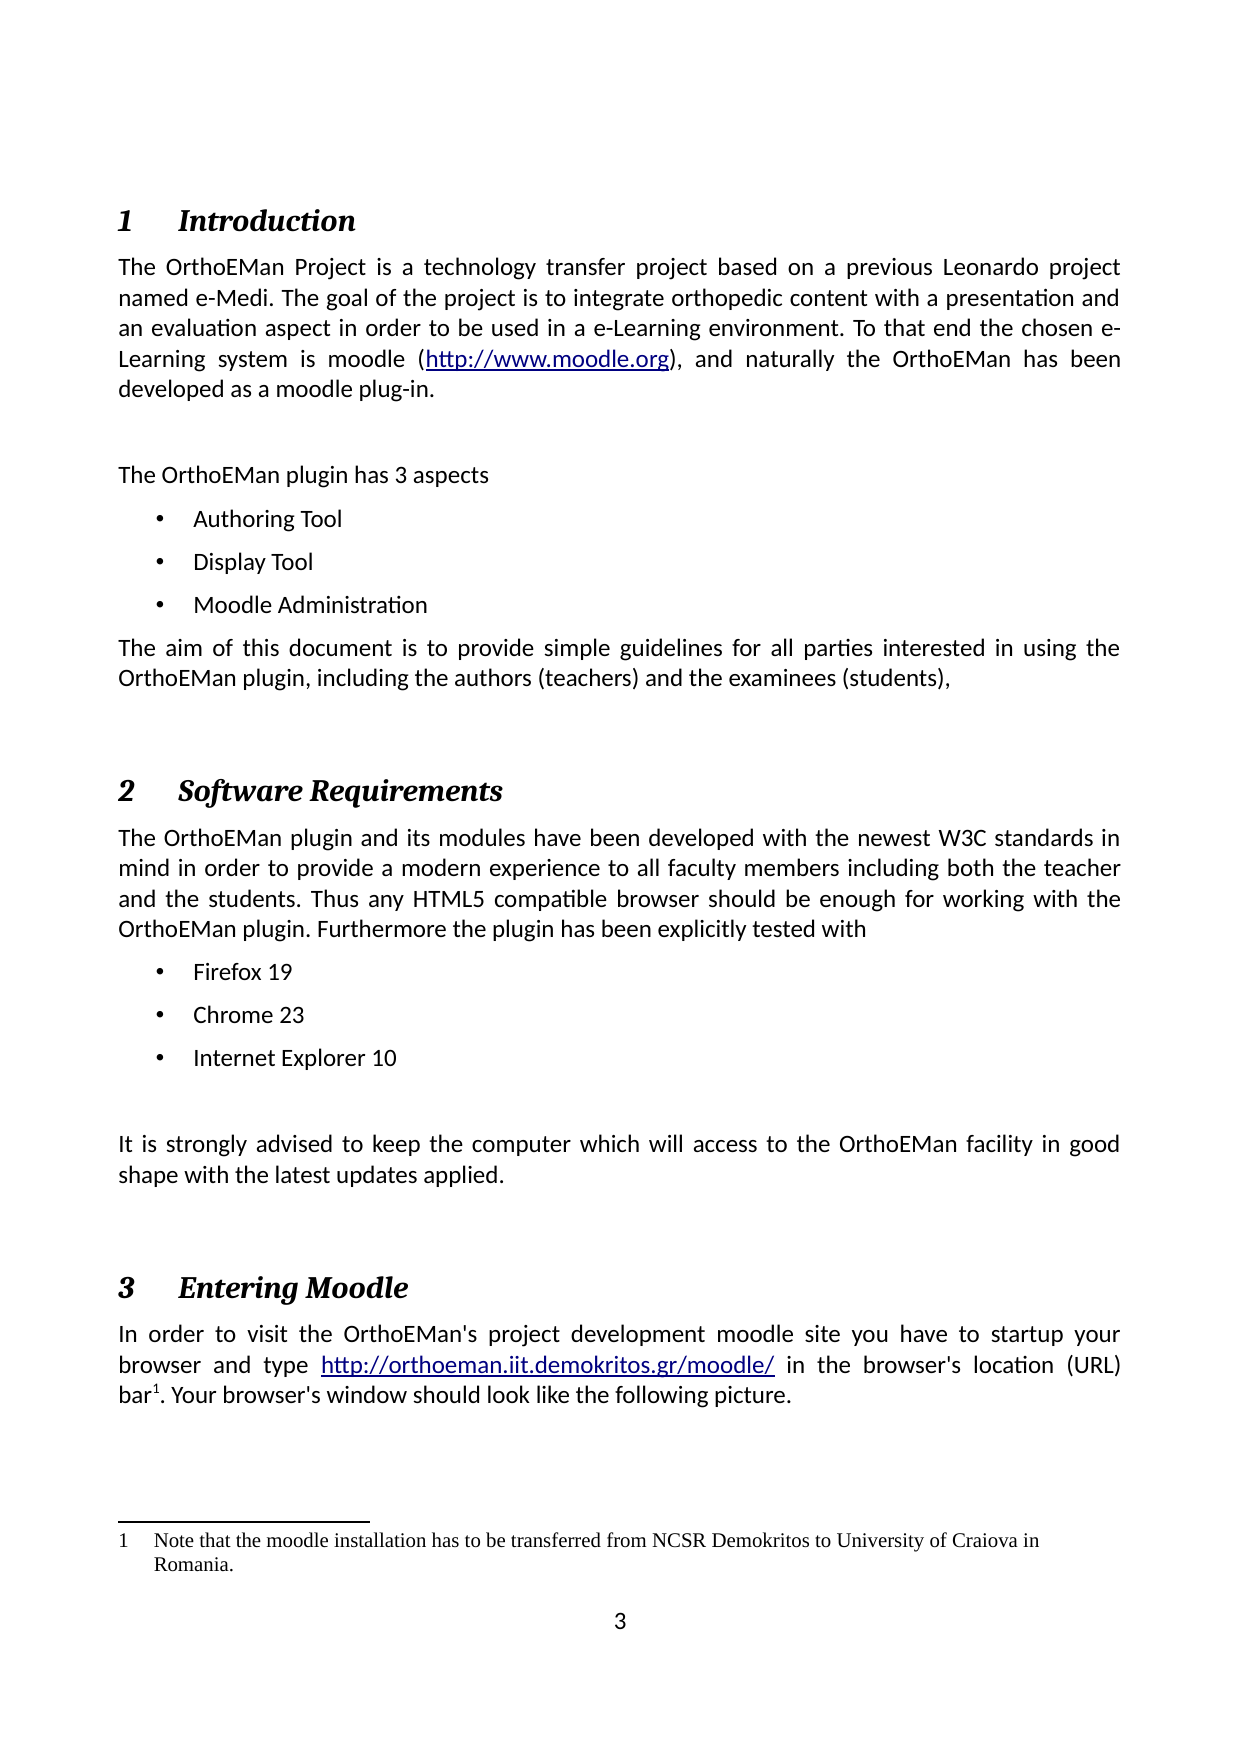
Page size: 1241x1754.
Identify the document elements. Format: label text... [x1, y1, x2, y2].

text In order to visit the OrthoEMan's project development moodle site you have to startup your browser and type http://orthoeman.iit.demokritos.gr/moodle/ in the browser's location (URL) bar. Your browser's window should look like the following picture. [118, 1318, 1122, 1410]
text The OrthoEMan Project is a technology transfer project based on a previous Leonardo project named e-Medi. The goal of the project is to integrate orthopedic content with a presentation and an evaluation aspect in order to be used in a e-Learning environment. To that end the chosen e-Learning system is moodle (http://www.moodle.org), and naturally the OrthoEMan has been developed as a moodle plug-in. [118, 252, 1122, 404]
text The OrthoEMan plugin has 3 aspects [118, 460, 1122, 490]
list Display Tool [156, 546, 1122, 576]
list Authoring Tool [156, 503, 1122, 533]
list Firefox 19 [156, 956, 1122, 987]
list Chrome 23 [156, 999, 1122, 1030]
text The OrthoEMan plugin and its modules have been developed with the newest W3C standards in mind in order to provide a modern experience to all faculty members including both the teacher and the students. Thus any HTML5 compatible browser should be enough for working with the OrthoEMan plugin. Furthermore the plugin has been explicitly tested with [118, 822, 1122, 944]
list Moodle Administration [156, 589, 1122, 619]
text It is strongly advised to keep the computer which will access to the OrthoEMan facility in good shape with the latest updates applied. [118, 1128, 1122, 1189]
text Note that the moodle installation has to be transferred from NCSR Demokritos to University of Craiova in Romania. [118, 1528, 1122, 1576]
subtitle Entering Moodle [118, 1270, 1122, 1306]
list Internet Explorer 10 [156, 1042, 1122, 1073]
subtitle Software Requirements [118, 773, 1122, 809]
text The aim of this document is to provide simple guidelines for all parties interested in using the OrthoEMan plugin, including the authors (teachers) and the examinees (students), [118, 632, 1122, 693]
subtitle Introduction [118, 203, 1122, 239]
